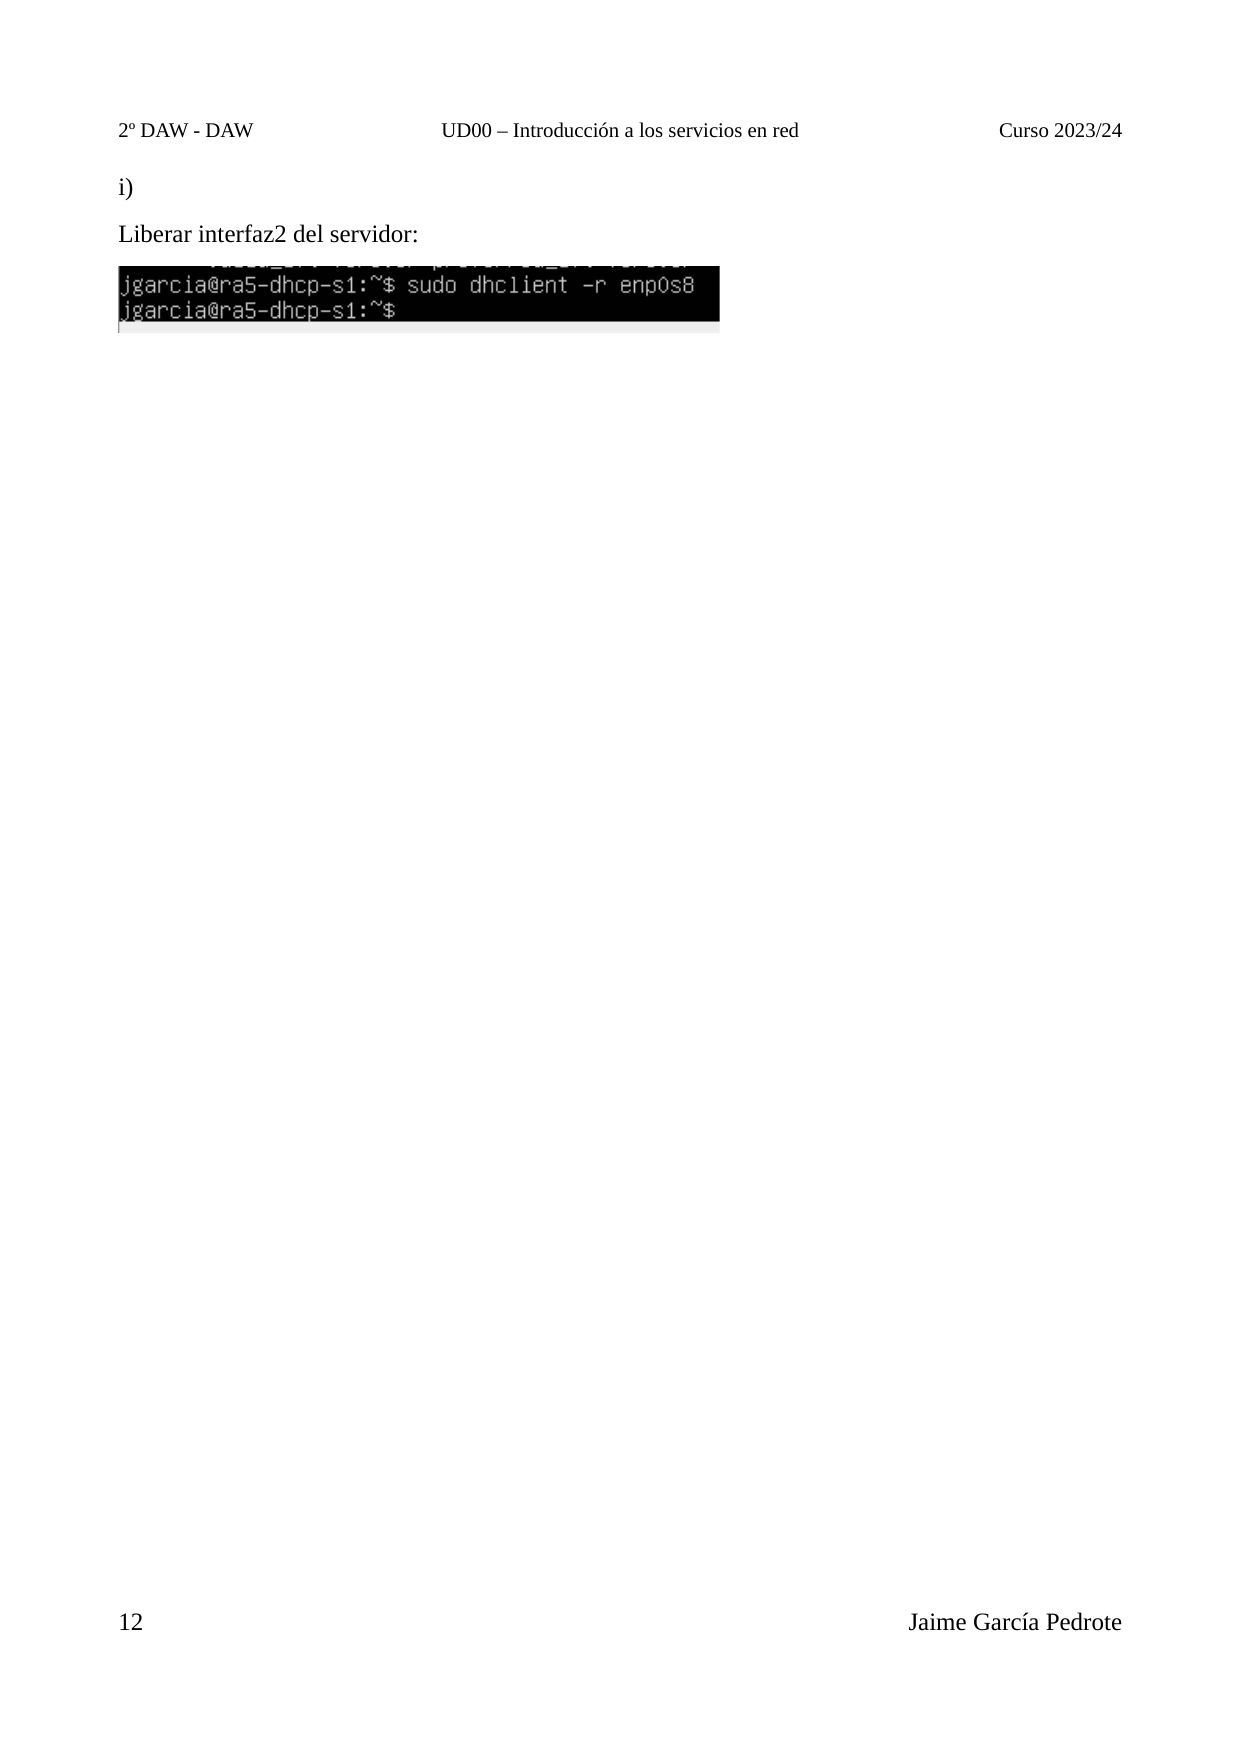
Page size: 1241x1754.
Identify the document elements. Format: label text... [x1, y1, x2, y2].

text i) [118, 172, 1122, 200]
text Liberar interfaz2 del servidor: [118, 219, 1122, 248]
picture [118, 266, 720, 333]
